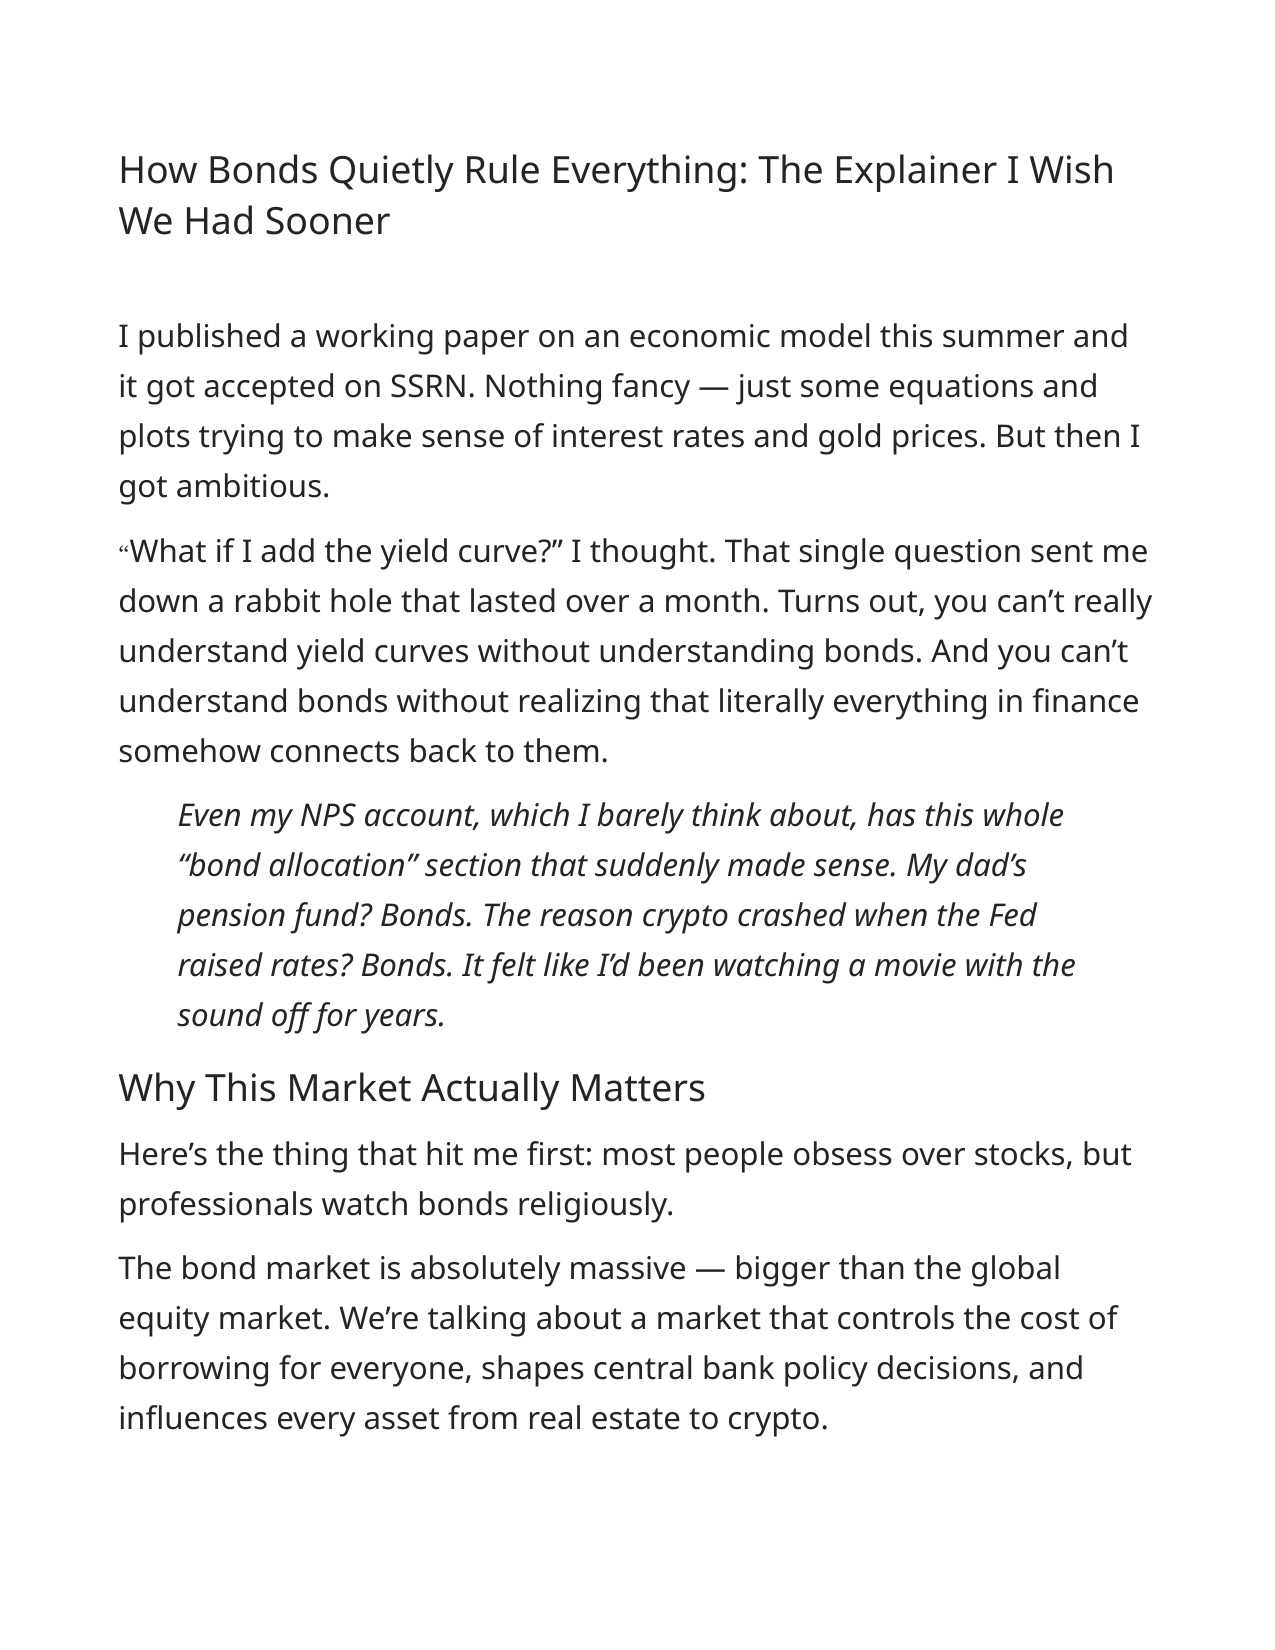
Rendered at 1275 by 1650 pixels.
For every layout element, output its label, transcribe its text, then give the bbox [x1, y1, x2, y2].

subtitle How Bonds Quietly Rule Everything: The Explainer I Wish We Had Sooner [118, 143, 1157, 245]
text “What if I add the yield curve?” I thought. That single question sent me down a rabbit hole that lasted over a month. Turns out, you can’t really understand yield curves without understanding bonds. And you can’t understand bonds without realizing that literally everything in finance somehow connects back to them. [118, 521, 1157, 771]
text The bond market is absolutely massive — bigger than the global equity market. We’re talking about a market that controls the cost of borrowing for everyone, shapes central bank policy decisions, and influences every asset from real estate to crypto. [118, 1239, 1157, 1439]
text Here’s the thing that hit me first: most people obsess over stocks, but professionals watch bonds religiously. [118, 1124, 1157, 1224]
text I published a working paper on an economic model this summer and it got accepted on SSRN. Nothing fancy — just some equations and plots trying to make sense of interest rates and gold prices. But then I got ambitious. [118, 307, 1157, 507]
subtitle Why This Market Actually Matters [118, 1061, 1157, 1112]
text Even my NPS account, which I barely think about, has this whole “bond allocation” section that suddenly made sense. My dad’s pension fund? Bonds. The reason crypto crashed when the Fed raised rates? Bonds. It felt like I’d been watching a movie with the sound off for years. [177, 786, 1098, 1036]
